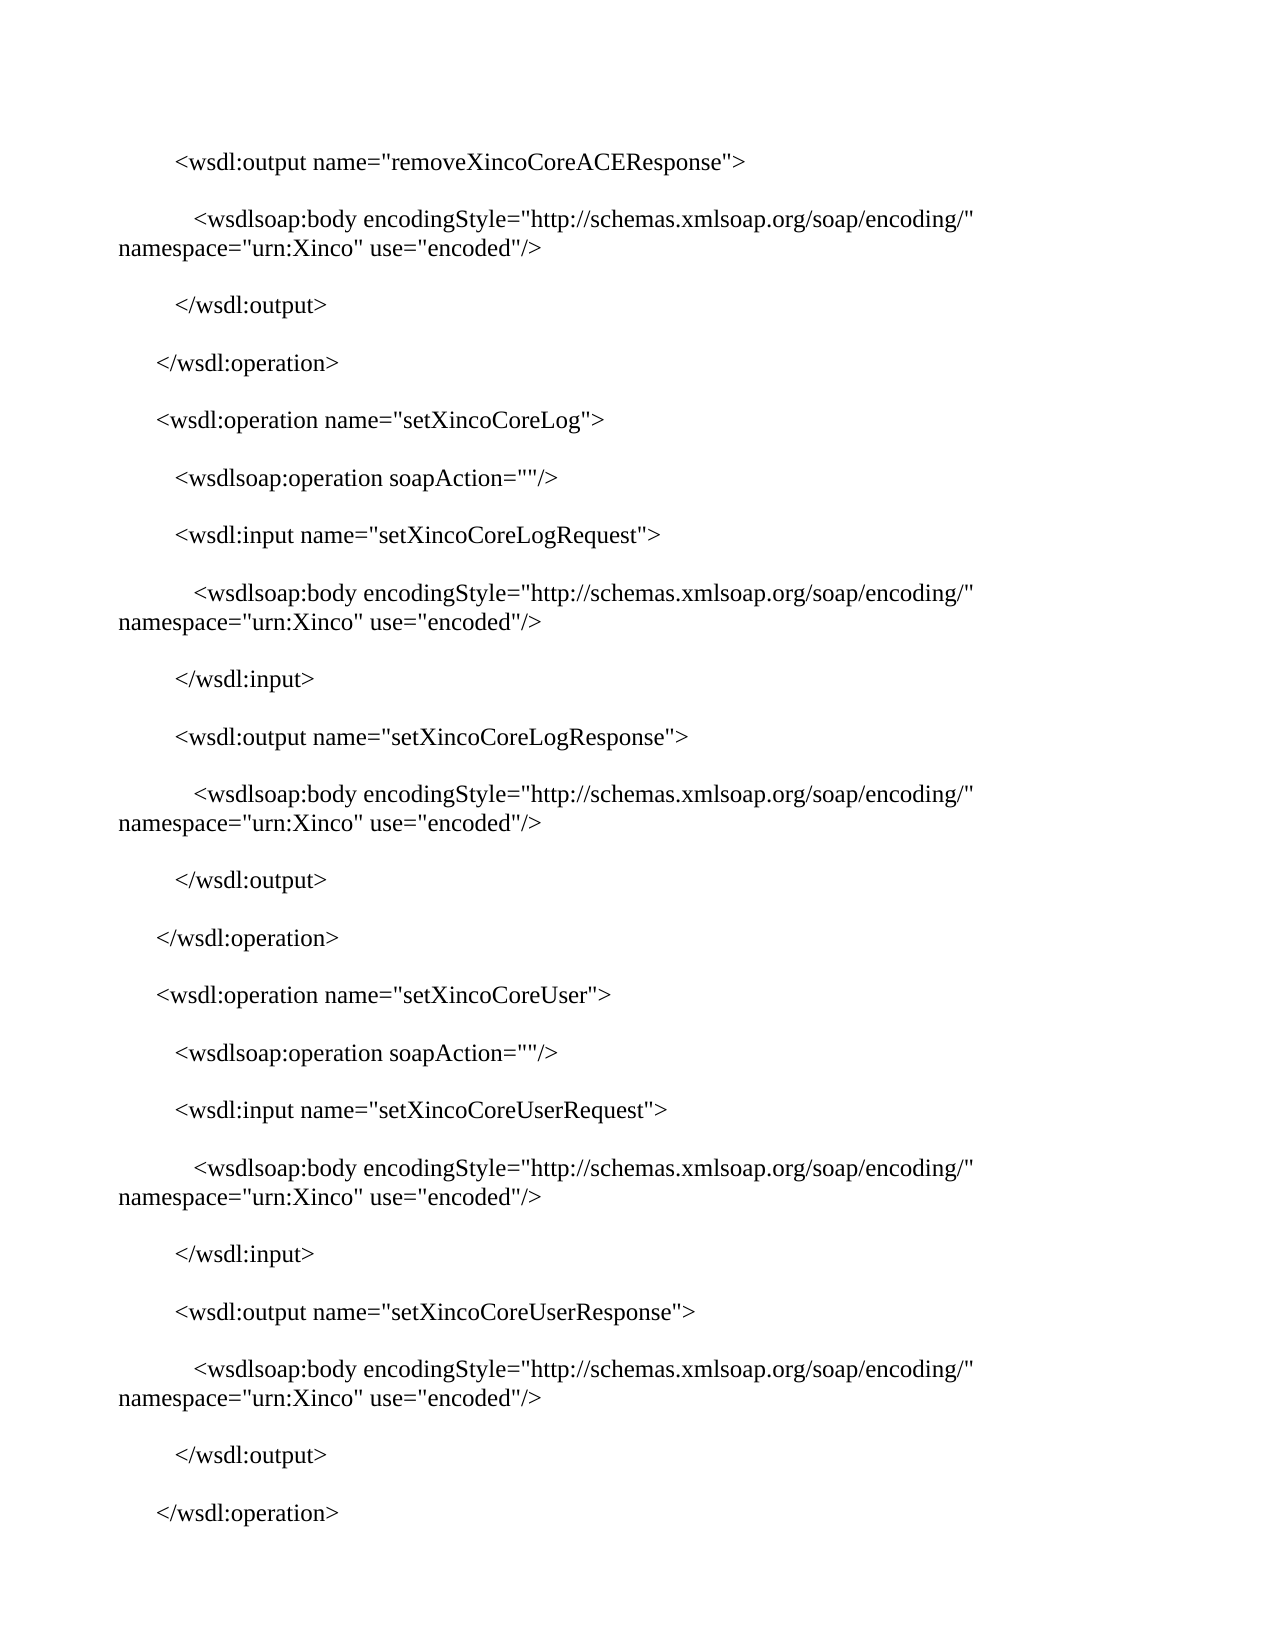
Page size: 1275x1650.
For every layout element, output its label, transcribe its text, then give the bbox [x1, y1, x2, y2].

text <wsdlsoap:body encodingStyle="http://schemas.xmlsoap.org/soap/encoding/" namespace="urn:Xinco" use="encoded"/> [118, 578, 1157, 636]
text </wsdl:input> [118, 1239, 1157, 1268]
text <wsdl:input name="setXincoCoreLogRequest"> [118, 521, 1157, 549]
text </wsdl:output> [118, 1441, 1157, 1469]
text <wsdlsoap:body encodingStyle="http://schemas.xmlsoap.org/soap/encoding/" namespace="urn:Xinco" use="encoded"/> [118, 779, 1157, 837]
text <wsdl:output name="removeXincoCoreACEResponse"> [118, 147, 1157, 176]
text </wsdl:output> [118, 291, 1157, 319]
text </wsdl:operation> [118, 348, 1157, 377]
text <wsdlsoap:body encodingStyle="http://schemas.xmlsoap.org/soap/encoding/" namespace="urn:Xinco" use="encoded"/> [118, 1153, 1157, 1211]
text <wsdl:operation name="setXincoCoreLog"> [118, 406, 1157, 434]
text <wsdlsoap:body encodingStyle="http://schemas.xmlsoap.org/soap/encoding/" namespace="urn:Xinco" use="encoded"/> [118, 1354, 1157, 1412]
text <wsdl:input name="setXincoCoreUserRequest"> [118, 1096, 1157, 1124]
text <wsdlsoap:body encodingStyle="http://schemas.xmlsoap.org/soap/encoding/" namespace="urn:Xinco" use="encoded"/> [118, 204, 1157, 262]
text </wsdl:output> [118, 866, 1157, 894]
text <wsdl:operation name="setXincoCoreUser"> [118, 981, 1157, 1009]
text <wsdl:output name="setXincoCoreUserResponse"> [118, 1297, 1157, 1326]
text </wsdl:operation> [118, 923, 1157, 952]
text </wsdl:input> [118, 664, 1157, 693]
text <wsdlsoap:operation soapAction=""/> [118, 1038, 1157, 1067]
text </wsdl:operation> [118, 1498, 1157, 1527]
text <wsdl:output name="setXincoCoreLogResponse"> [118, 722, 1157, 751]
text <wsdlsoap:operation soapAction=""/> [118, 463, 1157, 492]
